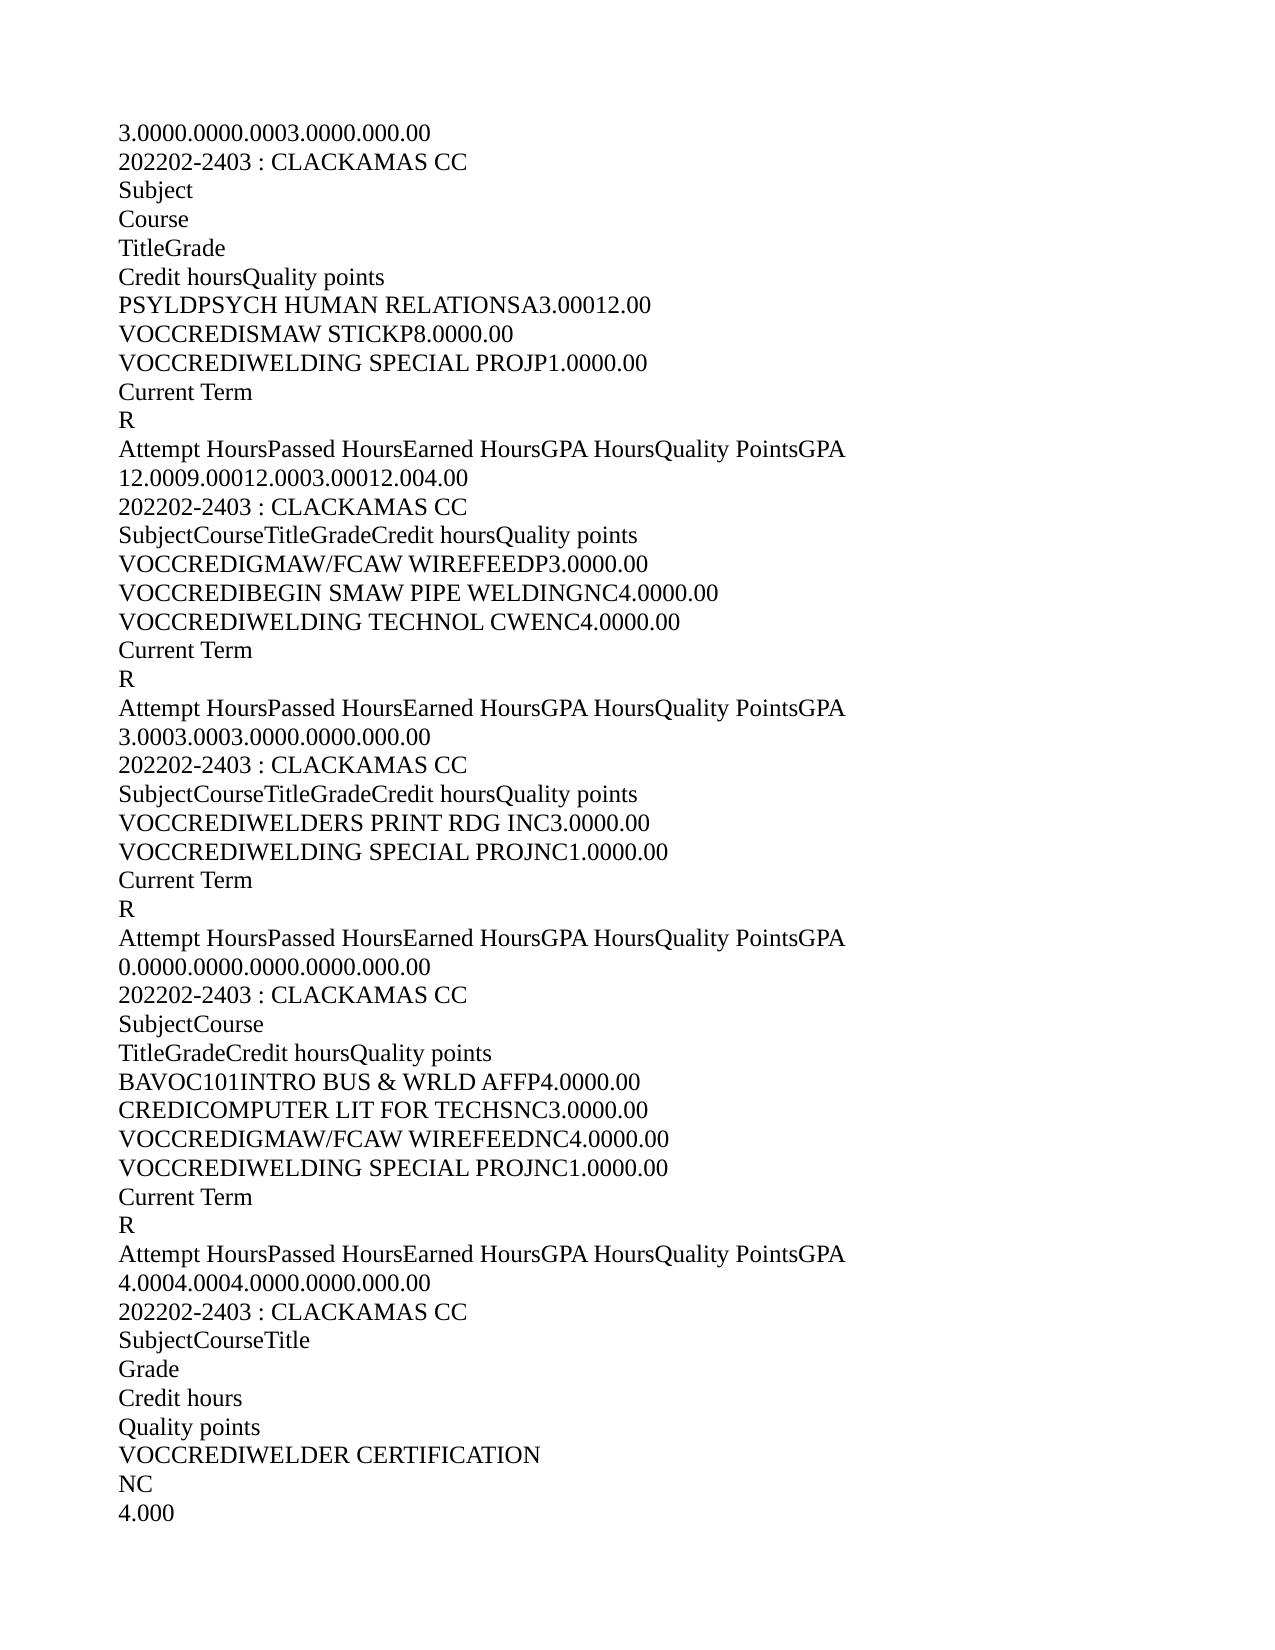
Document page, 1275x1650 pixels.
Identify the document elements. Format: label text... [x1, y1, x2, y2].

text VOCCREDIWELDER CERTIFICATION [118, 1441, 1157, 1469]
text 4.000 [118, 1498, 1157, 1527]
text VOCCREDIWELDERS PRINT RDG INC3.0000.00 [118, 808, 1157, 837]
text VOCCREDIGMAW/FCAW WIREFEEDP3.0000.00 [118, 549, 1157, 578]
text VOCCREDIWELDING SPECIAL PROJP1.0000.00 [118, 348, 1157, 377]
text CREDICOMPUTER LIT FOR TECHSNC3.0000.00 [118, 1096, 1157, 1124]
text Current Term [118, 377, 1157, 406]
text TitleGrade [118, 233, 1157, 262]
text Quality points [118, 1412, 1157, 1441]
text TitleGradeCredit hoursQuality points [118, 1038, 1157, 1067]
text VOCCREDIWELDING SPECIAL PROJNC1.0000.00 [118, 837, 1157, 866]
text Credit hoursQuality points [118, 262, 1157, 291]
text 202202-2403 : CLACKAMAS CC [118, 492, 1157, 521]
text VOCCREDISMAW STICKP8.0000.00 [118, 319, 1157, 348]
text Attempt HoursPassed HoursEarned HoursGPA HoursQuality PointsGPA [118, 923, 1157, 952]
text 4.0004.0004.0000.0000.000.00 [118, 1268, 1157, 1297]
text 3.0000.0000.0003.0000.000.00 [118, 118, 1157, 147]
text VOCCREDIWELDING SPECIAL PROJNC1.0000.00 [118, 1153, 1157, 1182]
text Grade [118, 1354, 1157, 1383]
text Attempt HoursPassed HoursEarned HoursGPA HoursQuality PointsGPA [118, 693, 1157, 722]
text VOCCREDIBEGIN SMAW PIPE WELDINGNC4.0000.00 [118, 578, 1157, 607]
text Attempt HoursPassed HoursEarned HoursGPA HoursQuality PointsGPA [118, 1239, 1157, 1268]
text PSYLDPSYCH HUMAN RELATIONSA3.00012.00 [118, 291, 1157, 319]
text VOCCREDIWELDING TECHNOL CWENC4.0000.00 [118, 607, 1157, 636]
text R [118, 894, 1157, 923]
text R [118, 664, 1157, 693]
text Current Term [118, 866, 1157, 894]
text 202202-2403 : CLACKAMAS CC [118, 147, 1157, 176]
text Subject [118, 176, 1157, 204]
text Attempt HoursPassed HoursEarned HoursGPA HoursQuality PointsGPA [118, 434, 1157, 463]
text SubjectCourseTitle [118, 1326, 1157, 1354]
text Credit hours [118, 1383, 1157, 1412]
text BAVOC101INTRO BUS & WRLD AFFP4.0000.00 [118, 1067, 1157, 1096]
text Current Term [118, 1182, 1157, 1211]
text Course [118, 204, 1157, 233]
text VOCCREDIGMAW/FCAW WIREFEEDNC4.0000.00 [118, 1124, 1157, 1153]
text SubjectCourse [118, 1009, 1157, 1038]
text 202202-2403 : CLACKAMAS CC [118, 751, 1157, 779]
text SubjectCourseTitleGradeCredit hoursQuality points [118, 779, 1157, 808]
text 12.0009.00012.0003.00012.004.00 [118, 463, 1157, 492]
text R [118, 406, 1157, 434]
text 202202-2403 : CLACKAMAS CC [118, 981, 1157, 1009]
text NC [118, 1469, 1157, 1498]
text 3.0003.0003.0000.0000.000.00 [118, 722, 1157, 751]
text R [118, 1211, 1157, 1239]
text 202202-2403 : CLACKAMAS CC [118, 1297, 1157, 1326]
text 0.0000.0000.0000.0000.000.00 [118, 952, 1157, 981]
text SubjectCourseTitleGradeCredit hoursQuality points [118, 521, 1157, 549]
text Current Term [118, 636, 1157, 664]
